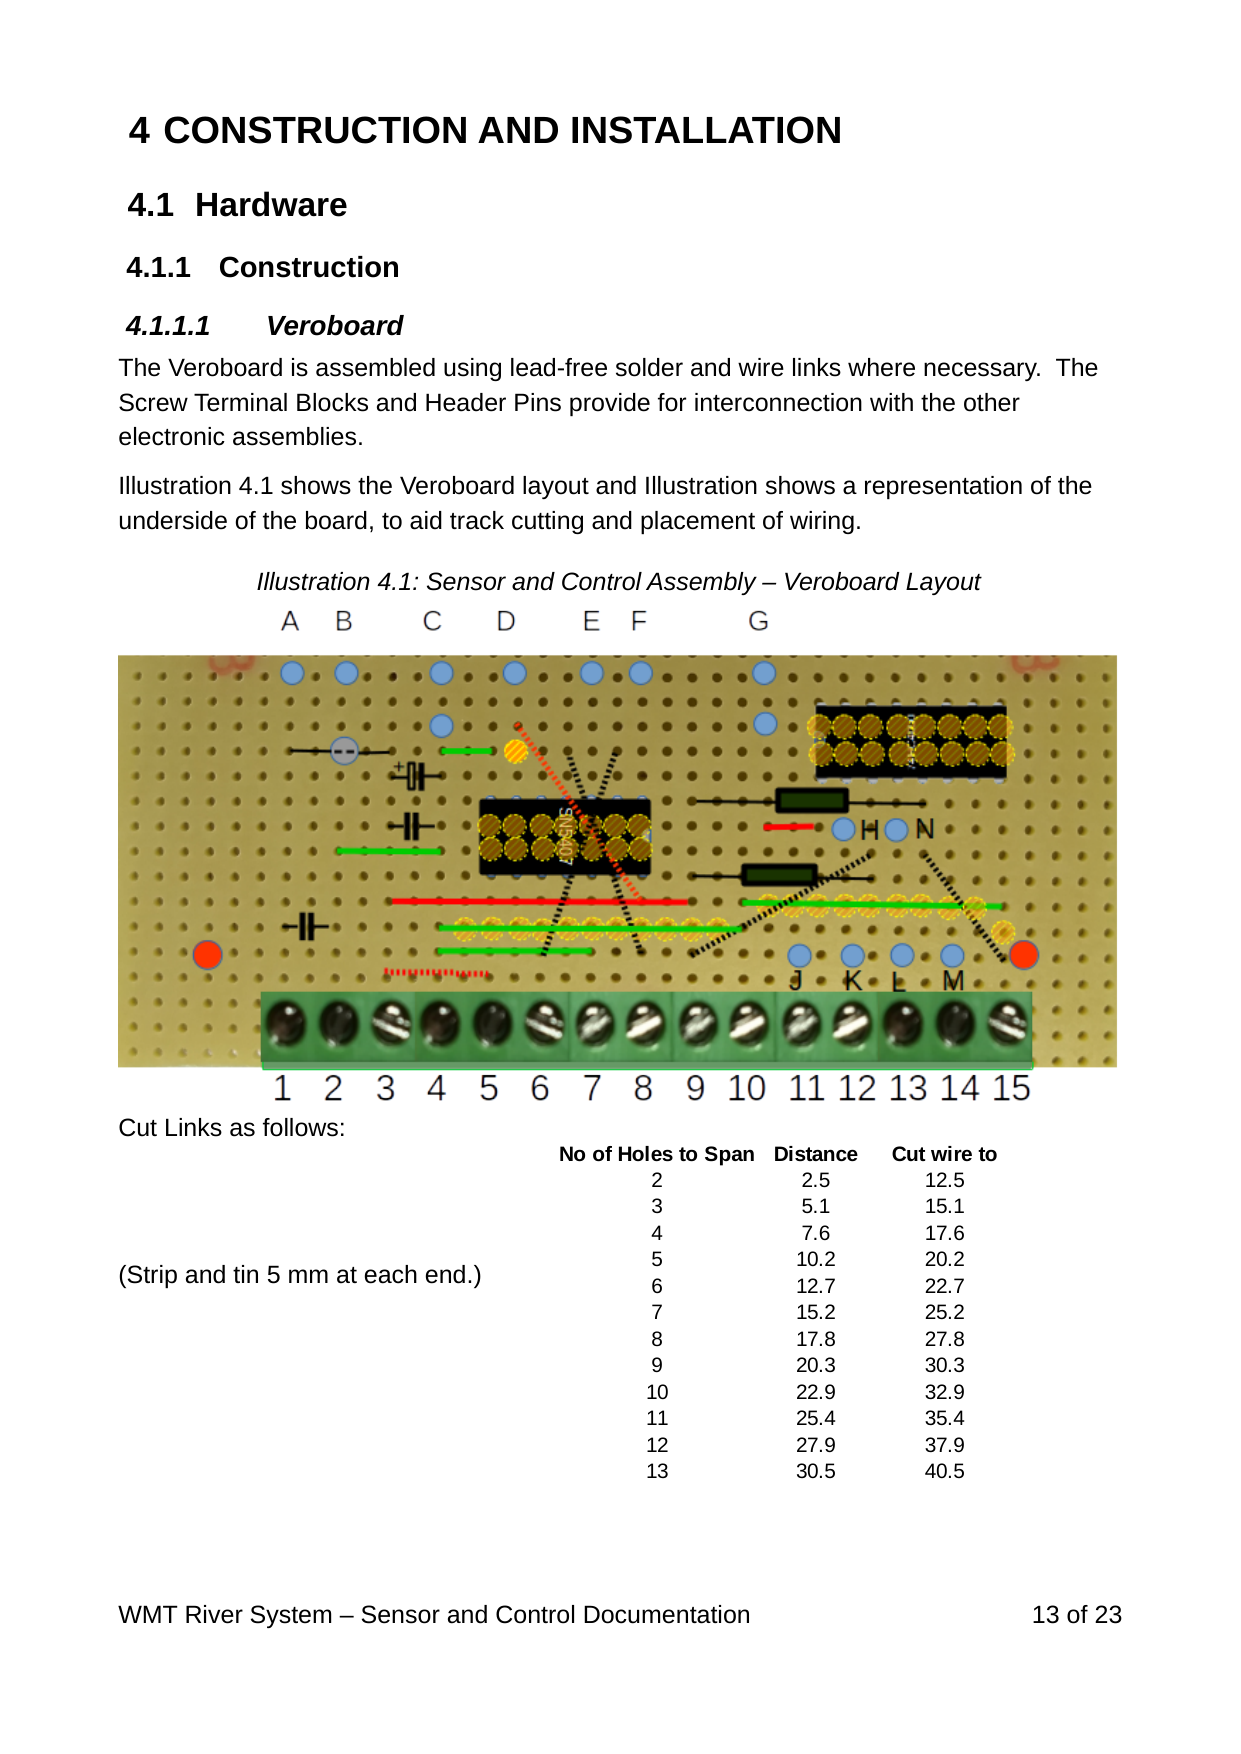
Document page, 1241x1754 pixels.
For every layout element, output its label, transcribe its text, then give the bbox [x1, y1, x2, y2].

text Illustration 4.1 shows the Veroboard layout and Illustration shows a representation of the underside of the board, to aid track cutting and placement of wiring. [118, 471, 1122, 534]
subtitle Veroboard [118, 309, 1122, 341]
picture [118, 608, 1123, 1108]
text The Veroboard is assembled using lead-free solder and wire links where necessary. The Screw Terminal Blocks and Header Pins provide for interconnection with the other electronic assemblies. [118, 353, 1122, 451]
text Cut Links as follows: [118, 1108, 1122, 1142]
text (Strip and tin 5 mm at each end.) [118, 1260, 1122, 1289]
subtitle Hardware [118, 185, 1122, 223]
subtitle CONSTRUCTION AND INSTALLATION [118, 108, 1122, 151]
text Illustration 4.1: Sensor and Control Assembly – Veroboard Layout [118, 567, 1122, 596]
subtitle Construction [118, 250, 1122, 284]
